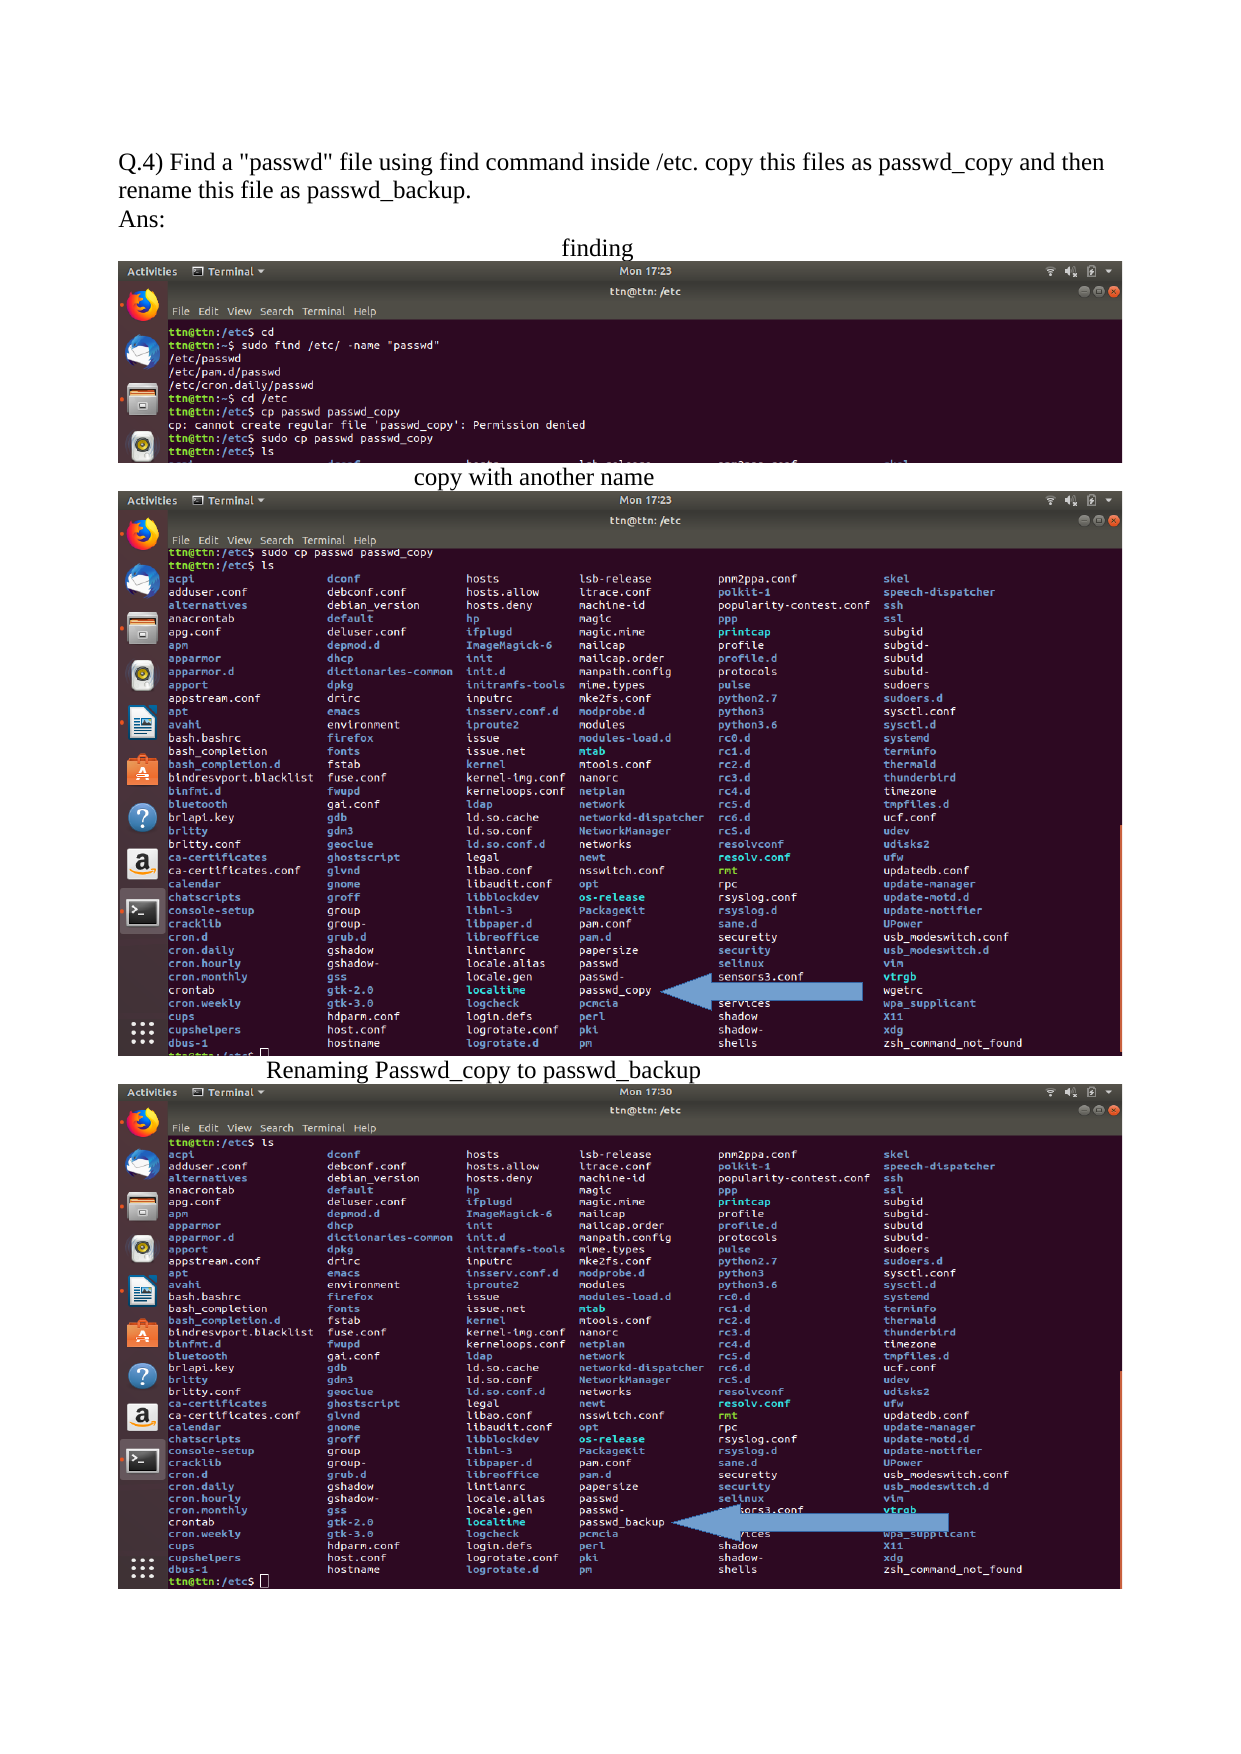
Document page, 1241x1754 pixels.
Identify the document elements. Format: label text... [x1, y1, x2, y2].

text Q.4) Find a "passwd" file using find command inside /etc. copy this files as passwd_copy and then rename this file as passwd_backup. [118, 147, 1122, 204]
text Renaming Passwd_copy to passwd_backup [118, 1056, 1122, 1084]
text Ans: [118, 204, 1122, 233]
picture [118, 1084, 1123, 1589]
picture [118, 491, 1123, 1056]
picture [118, 261, 1123, 463]
text copy with another name [118, 463, 1122, 491]
text finding [118, 233, 1122, 261]
